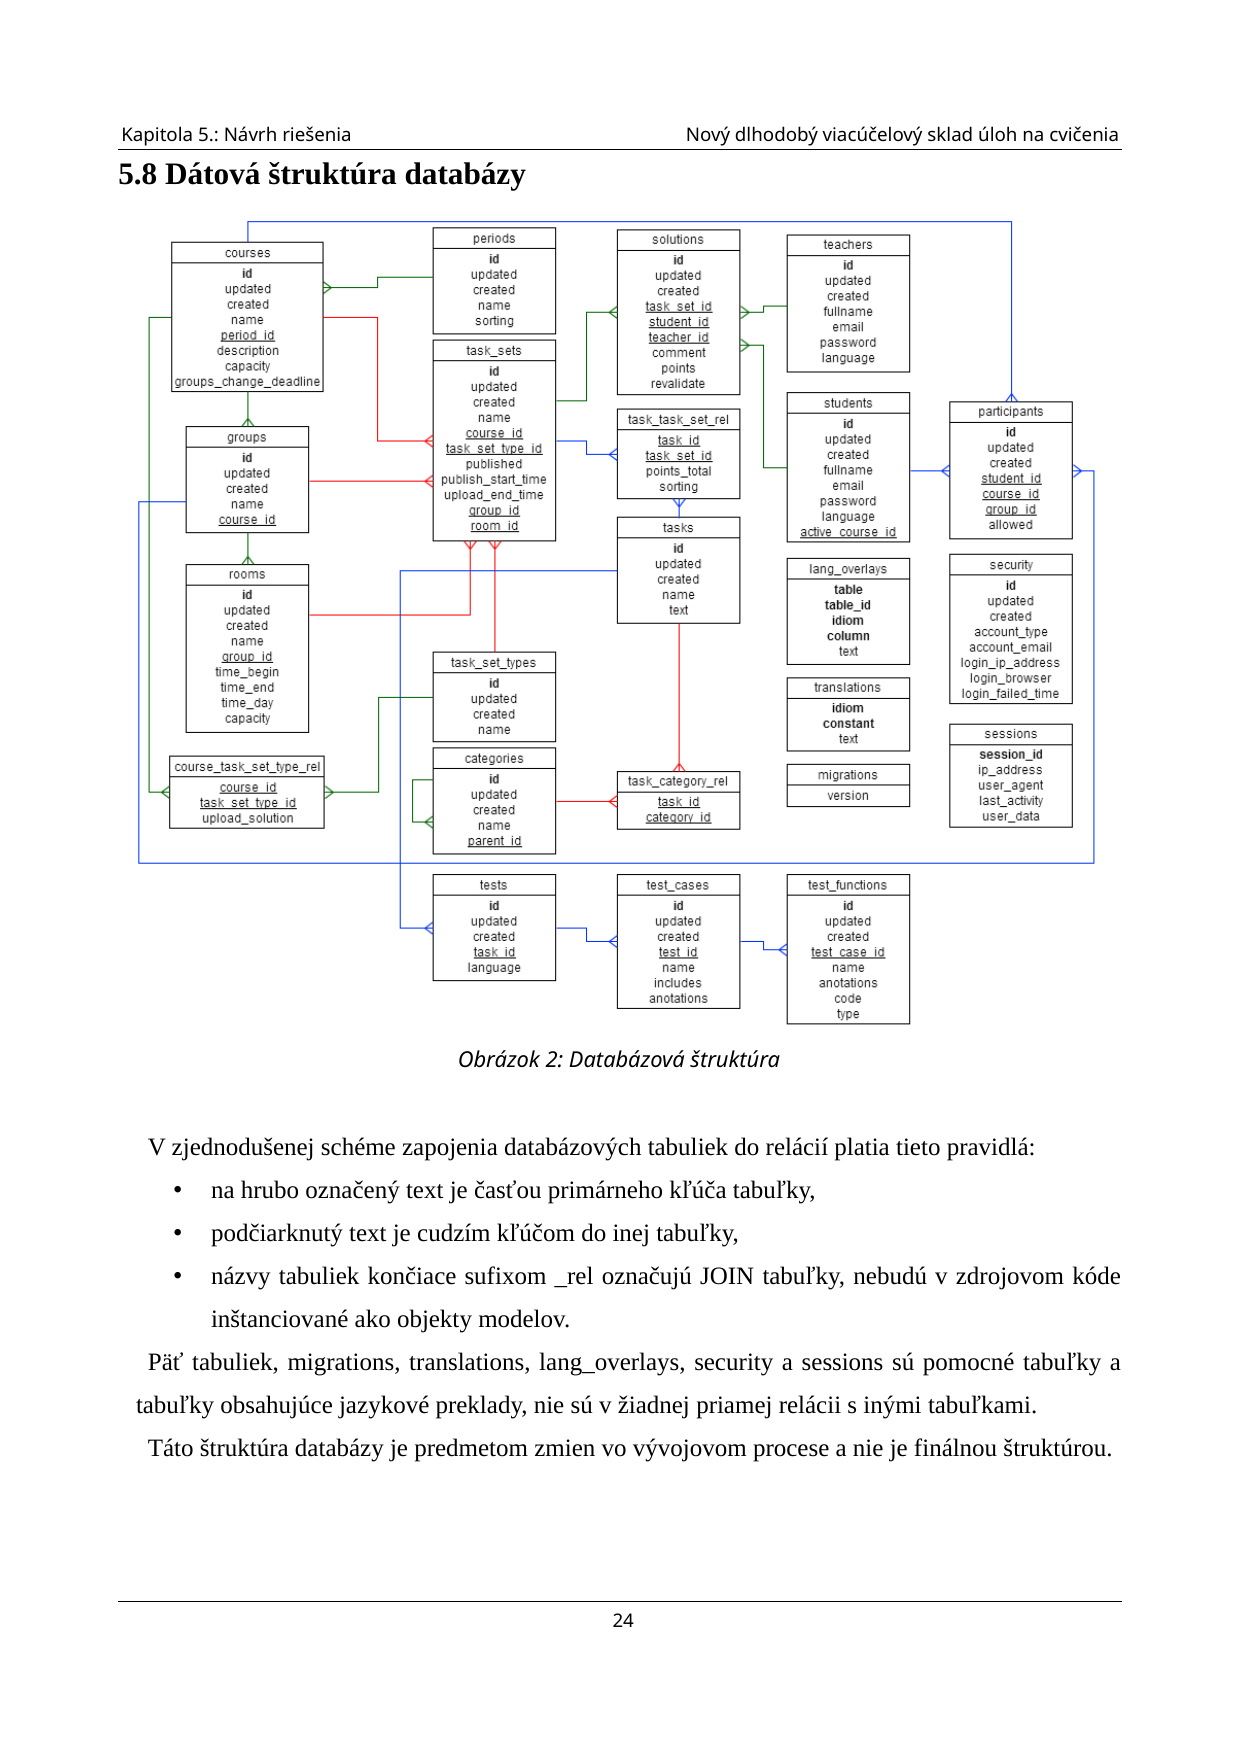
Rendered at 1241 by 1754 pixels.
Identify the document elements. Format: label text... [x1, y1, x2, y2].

text Obrázok 2: Databázová štruktúra [127, 1045, 1113, 1074]
list názvy tabuliek končiace sufixom _rel označujú JOIN tabuľky, nebudú v zdrojovom kóde inštanciované ako objekty modelov. [173, 1261, 1122, 1333]
text Päť tabuliek, migrations, translations, lang_overlays, security a sessions sú pomocné tabuľky a tabuľky obsahujúce jazykové preklady, nie sú v žiadnej priamej relácii s inými tabuľkami. [136, 1347, 1122, 1419]
subtitle Dátová štruktúra databázy [118, 156, 1122, 191]
picture [127, 216, 1114, 1045]
text V zjednodušenej schéme zapojenia databázových tabuliek do relácií platia tieto pravidlá: [136, 1132, 1122, 1160]
list na hrubo označený text je časťou primárneho kľúča tabuľky, [173, 1175, 1122, 1203]
list podčiarknutý text je cudzím kľúčom do inej tabuľky, [173, 1218, 1122, 1247]
text Táto štruktúra databázy je predmetom zmien vo vývojovom procese a nie je finálnou štruktúrou. [136, 1433, 1122, 1462]
